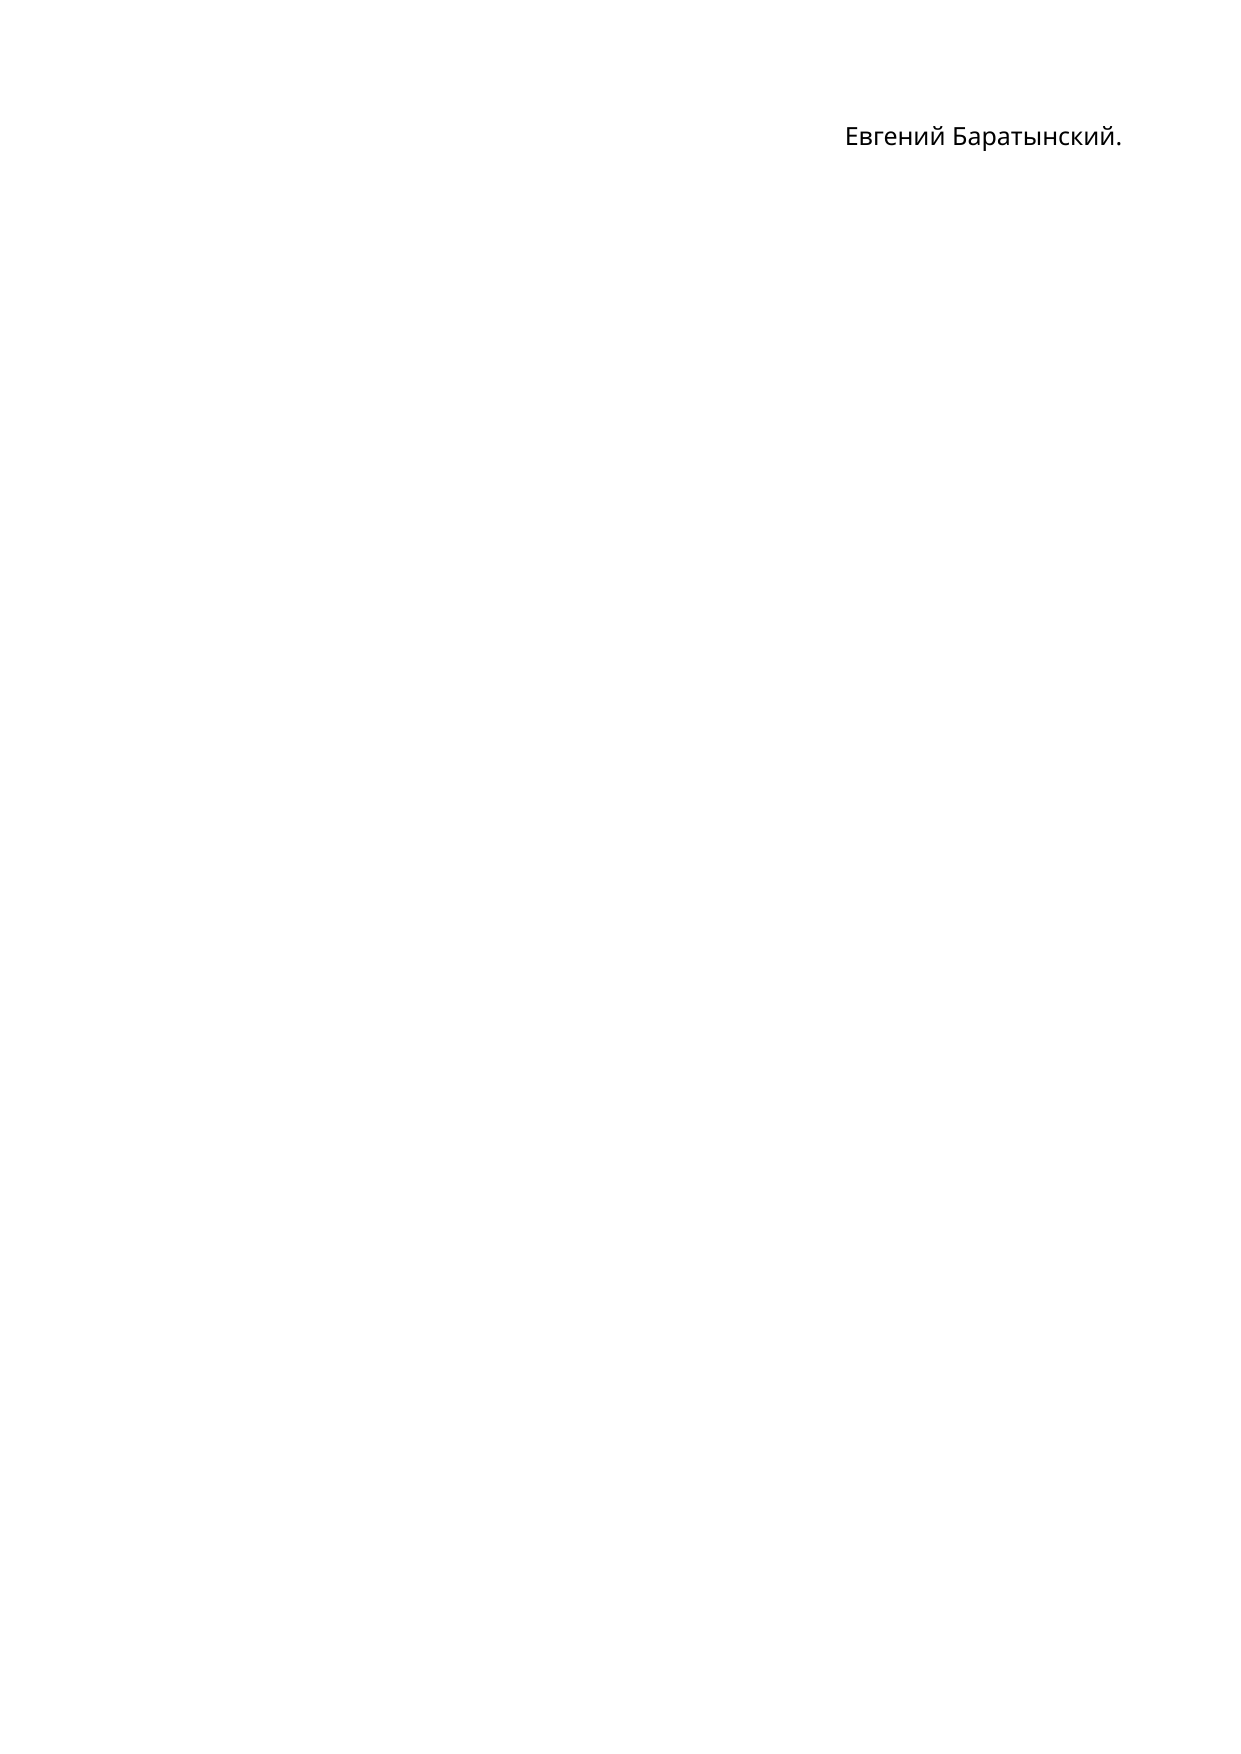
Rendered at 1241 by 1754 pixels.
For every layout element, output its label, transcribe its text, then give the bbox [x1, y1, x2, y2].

text Евгений Баратынский. [413, 118, 1122, 152]
